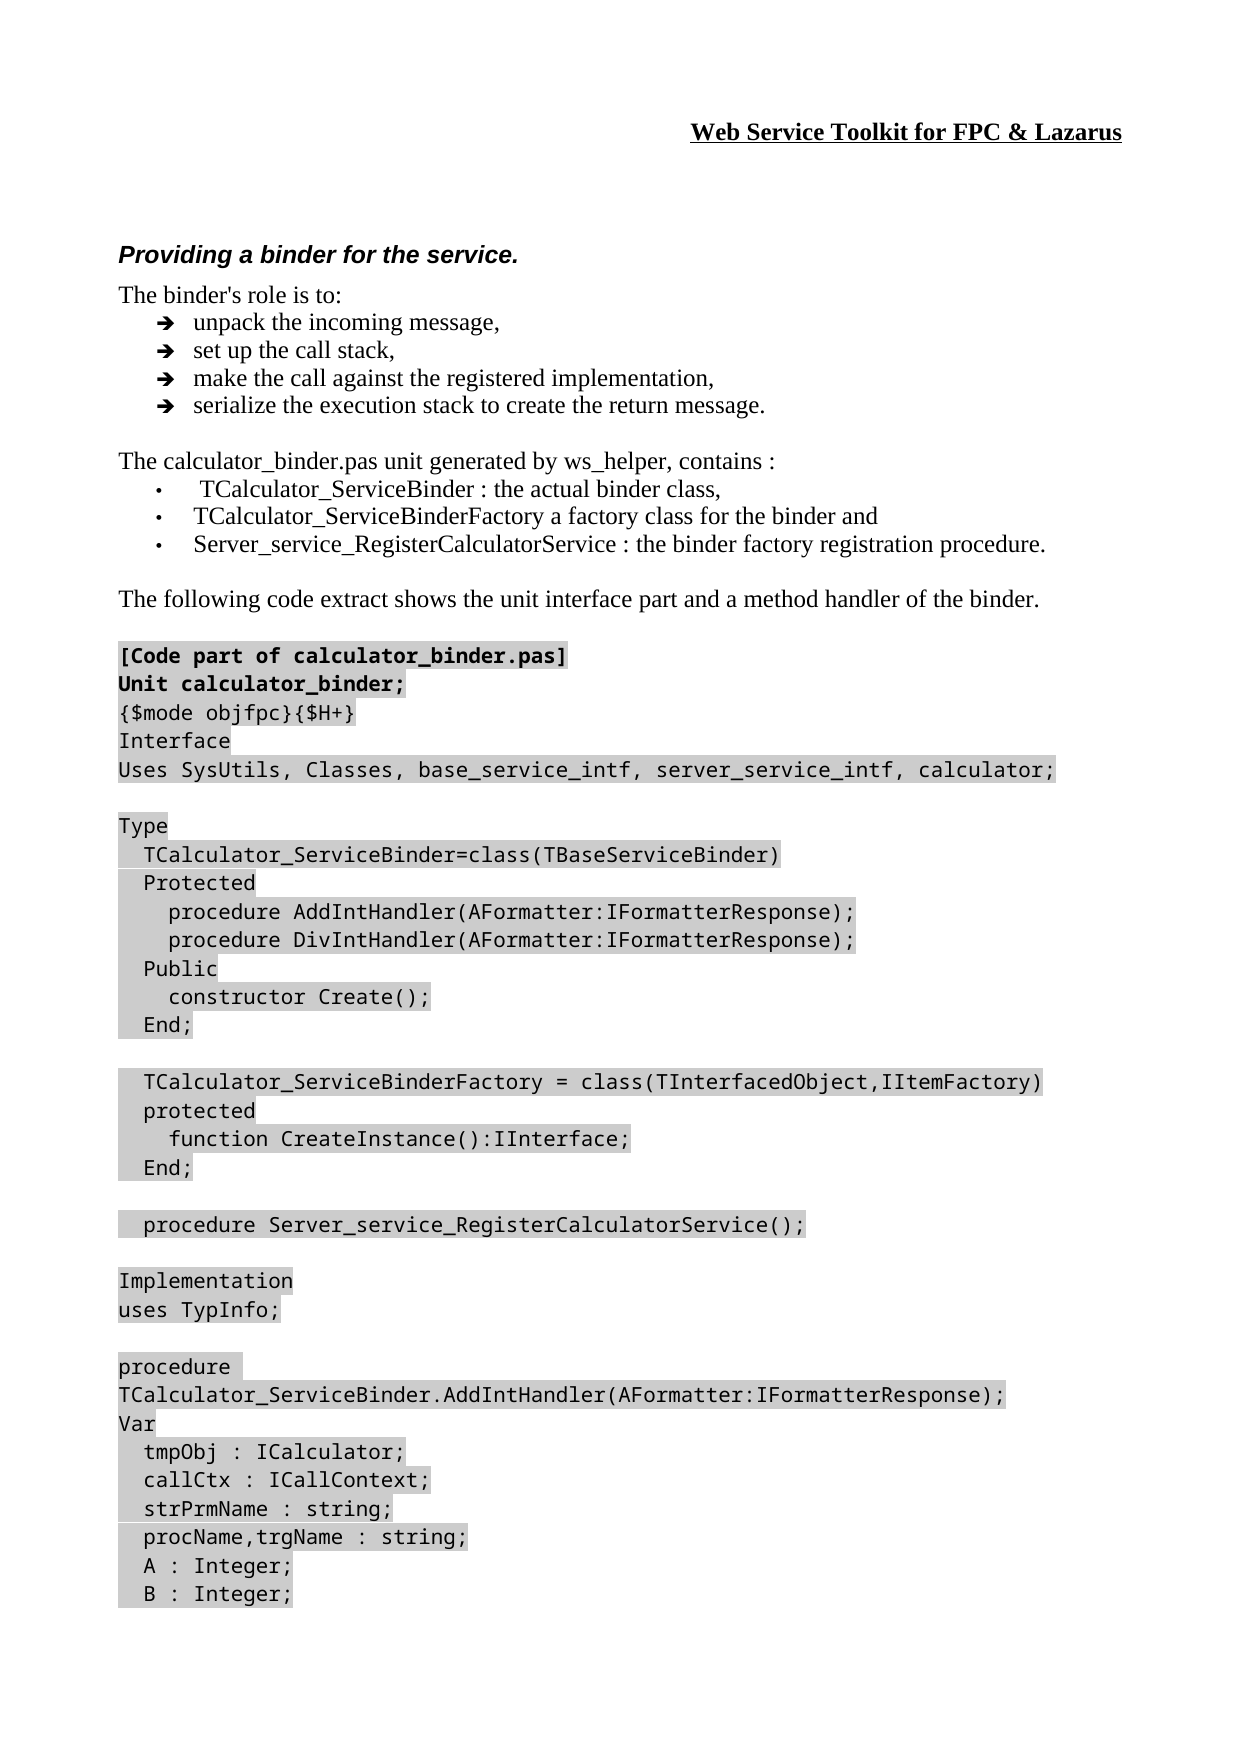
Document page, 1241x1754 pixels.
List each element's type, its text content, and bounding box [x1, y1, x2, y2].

text The calculator_binder.pas unit generated by ws_helper, contains : [118, 447, 1122, 475]
text Protected [118, 868, 1122, 897]
text procName,trgName : string; [118, 1522, 1122, 1551]
text A : Integer; [118, 1551, 1122, 1579]
text Public [118, 954, 1122, 982]
text Var [118, 1409, 1122, 1437]
text uses TypInfo; [118, 1295, 1122, 1323]
list set up the call stack, [156, 336, 1122, 364]
text {$mode objfpc}{$H+} [118, 698, 1122, 726]
text procedure AddIntHandler(AFormatter:IFormatterResponse); [118, 897, 1122, 925]
text End; [118, 1153, 1122, 1181]
text The binder's role is to: [118, 281, 1122, 308]
subtitle Providing a binder for the service. [118, 241, 1122, 268]
text End; [118, 1011, 1122, 1039]
list make the call against the registered implementation, [156, 364, 1122, 392]
text function CreateInstance():IInterface; [118, 1124, 1122, 1153]
text TCalculator_ServiceBinder=class(TBaseServiceBinder) [118, 840, 1122, 868]
text Implementation [118, 1267, 1122, 1295]
text [Code part of calculator_binder.pas] [118, 641, 1122, 669]
list serialize the execution stack to create the return message. [156, 392, 1122, 419]
text B : Integer; [118, 1579, 1122, 1608]
text strPrmName : string; [118, 1494, 1122, 1522]
text constructor Create(); [118, 982, 1122, 1011]
text Type [118, 812, 1122, 840]
text procedure Server_service_RegisterCalculatorService(); [118, 1210, 1122, 1238]
text tmpObj : ICalculator; [118, 1437, 1122, 1466]
list TCalculator_ServiceBinderFactory a factory class for the binder and [156, 502, 1122, 530]
list TCalculator_ServiceBinder : the actual binder class, [156, 475, 1122, 502]
list Server_service_RegisterCalculatorService : the binder factory registration procedure. [156, 530, 1122, 558]
text Interface [118, 726, 1122, 755]
list unpack the incoming message, [156, 308, 1122, 336]
text Unit calculator_binder; [118, 669, 1122, 698]
text Uses SysUtils, Classes, base_service_intf, server_service_intf, calculator; [118, 755, 1122, 783]
text The following code extract shows the unit interface part and a method handler of the binder. [118, 586, 1122, 613]
text protected [118, 1096, 1122, 1124]
text procedure DivIntHandler(AFormatter:IFormatterResponse); [118, 925, 1122, 954]
text procedure TCalculator_ServiceBinder.AddIntHandler(AFormatter:IFormatterResponse); [118, 1352, 1122, 1409]
text TCalculator_ServiceBinderFactory = class(TInterfacedObject,IItemFactory) [118, 1067, 1122, 1096]
text callCtx : ICallContext; [118, 1466, 1122, 1494]
